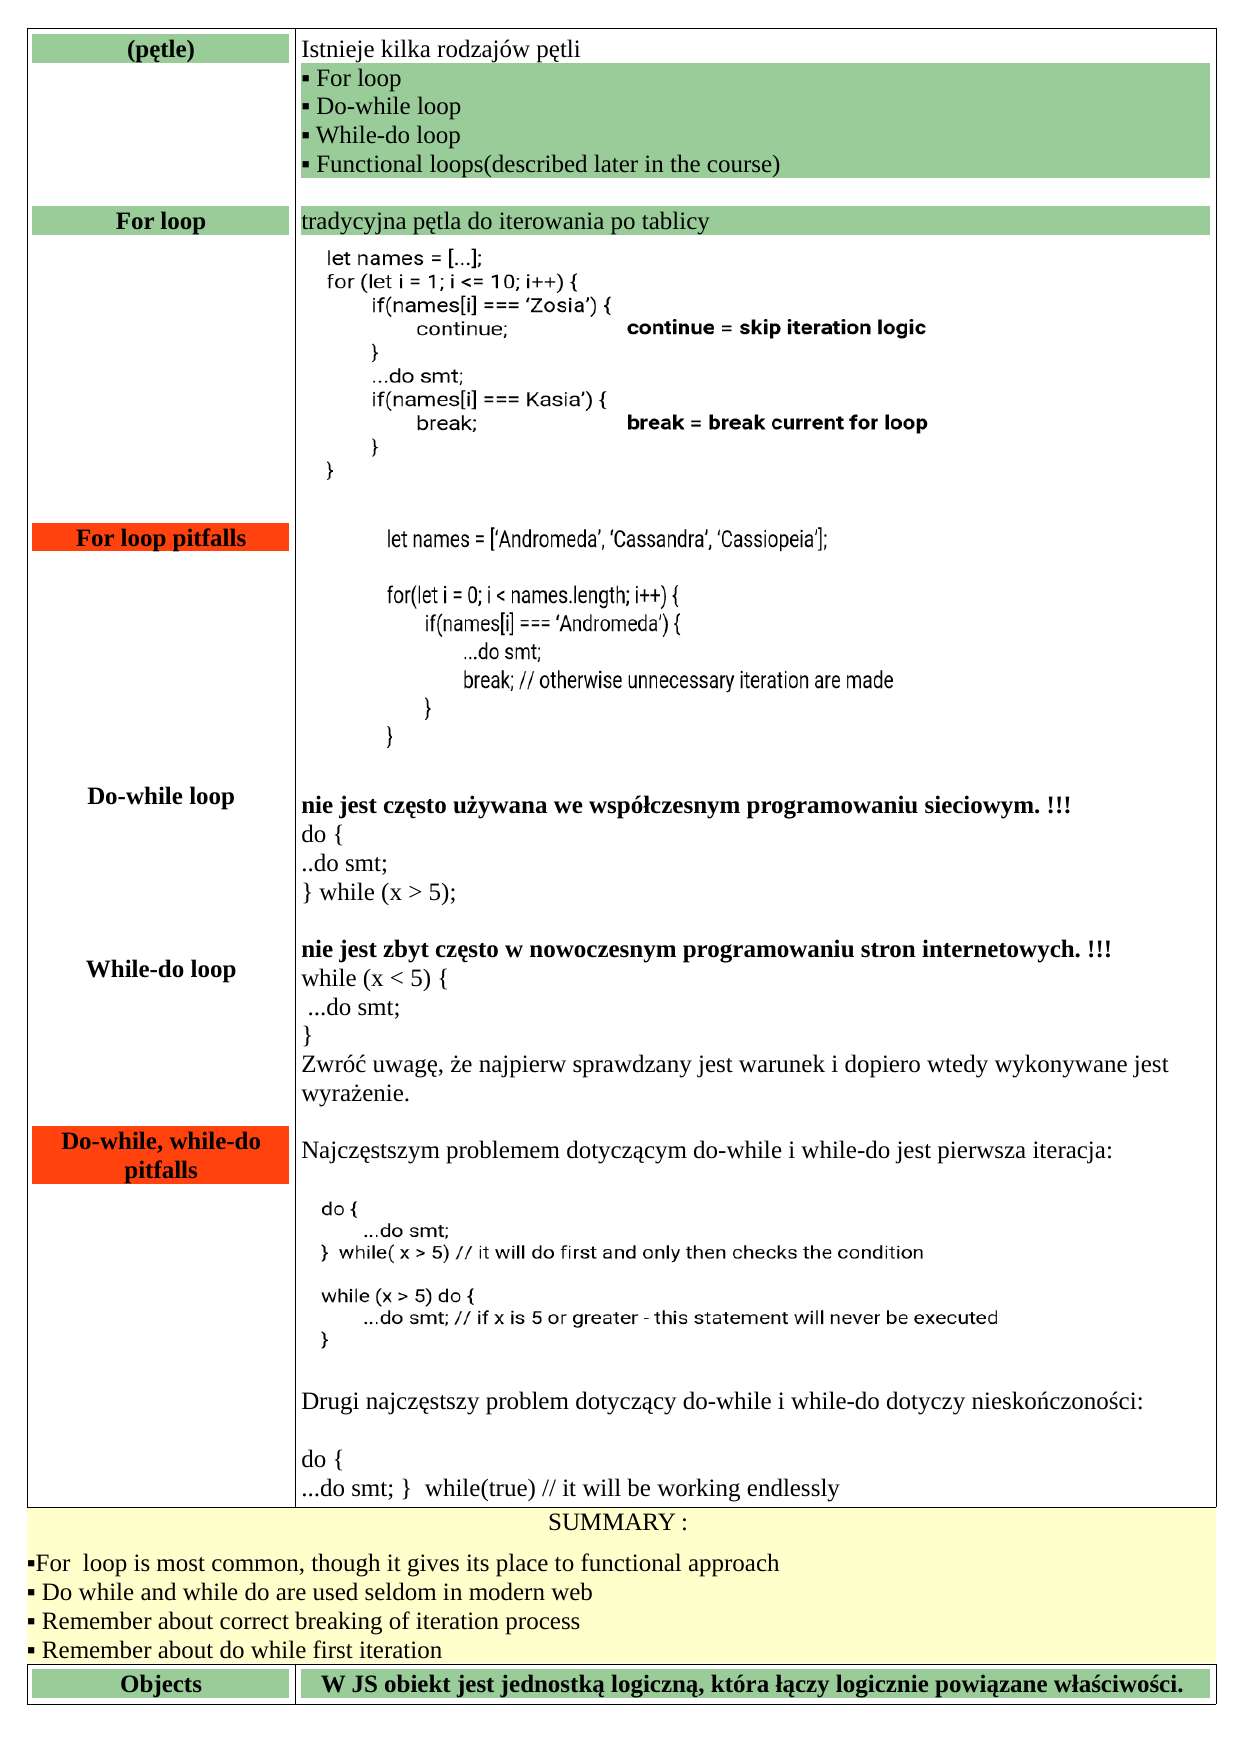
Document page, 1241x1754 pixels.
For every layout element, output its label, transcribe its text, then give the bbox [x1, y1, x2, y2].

table_header Istnieje kilka rodzajów pętli ▪ For loop ▪ Do-while loop ▪ While-do loop ▪ Functional loops(described later in the course) tradycyjna pętla do iterowania po tablicy nie jest często używana we współczesnym programowaniu sieciowym. !!! do { ..do smt; } while (x > 5); nie jest zbyt często w nowoczesnym programowaniu stron internetowych. !!! while (x < 5) { ...do smt; } Zwróć uwagę, że najpierw sprawdzany jest warunek i dopiero wtedy wykonywane jest wyrażenie. Najczęstszym problemem dotyczącym do-while i while-do jest pierwsza iteracja: Drugi najczęstszy problem dotyczący do-while i while-do dotyczy nieskończoności: do { ...do smt; } while(true) // it will be working endlessly [296, 29, 1216, 1507]
picture [314, 515, 910, 762]
text ▪ Remember about do while first iteration [27, 1635, 1216, 1663]
picture [299, 235, 951, 487]
text SUMMARY : [27, 1508, 1216, 1536]
table_header W JS obiekt jest jednostką logiczną, która łączy logicznie powiązane właściwości. [296, 1665, 1216, 1704]
table_header (pętle) For loop For loop pitfalls Do-while loop While-do loop Do-while, while-do pitfalls [28, 29, 295, 1507]
text ▪For loop is most common, though it gives its place to functional approach [27, 1548, 1216, 1577]
text ▪ Do while and while do are used seldom in modern web [27, 1577, 1216, 1606]
text ▪ Remember about correct breaking of iteration process [27, 1606, 1216, 1635]
table_header Objects [28, 1665, 295, 1704]
picture [308, 1193, 1003, 1358]
